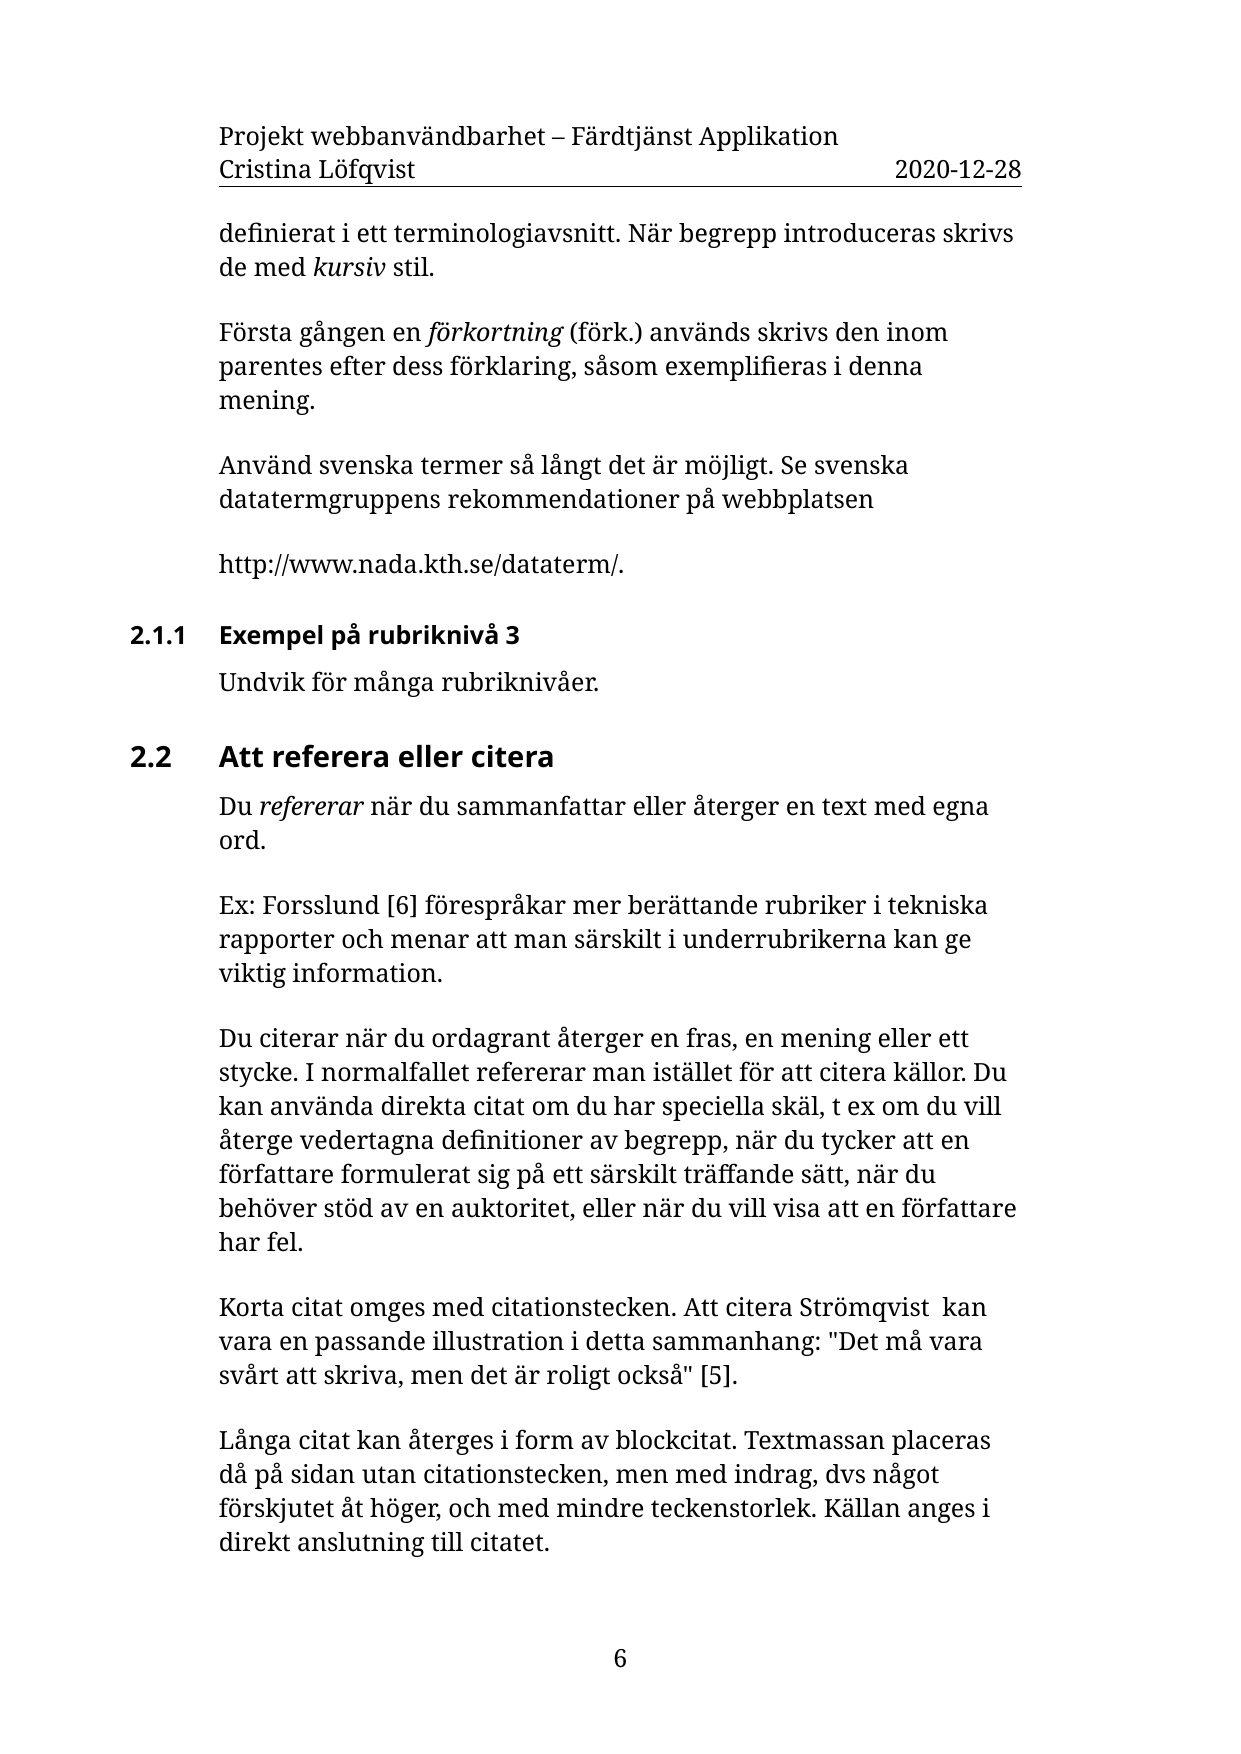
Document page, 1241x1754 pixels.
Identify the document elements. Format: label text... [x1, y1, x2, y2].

text Undvik för många rubriknivåer. [218, 665, 1022, 699]
text http://www.nada.kth.se/dataterm/. [218, 547, 1022, 581]
text Använd svenska termer så långt det är möjligt. Se svenska datatermgruppens rekommendationer på webbplatsen [218, 448, 1022, 516]
subtitle Att referera eller citera [130, 736, 1022, 776]
text Ex: Forsslund [6] förespråkar mer berättande rubriker i tekniska rapporter och menar att man särskilt i underrubrikerna kan ge viktig information. [218, 888, 1022, 990]
text Första gången en förkortning (förk.) används skrivs den inom parentes efter dess förklaring, såsom exemplifieras i denna mening. [218, 315, 1022, 417]
text Korta citat omges med citationstecken. Att citera Strömqvist kan vara en passande illustration i detta sammanhang: "Det må vara svårt att skriva, men det är roligt också" [5]. [218, 1290, 1022, 1392]
text Långa citat kan återges i form av blockcitat. Textmassan placeras då på sidan utan citationstecken, men med indrag, dvs något förskjutet åt höger, och med mindre teckenstorlek. Källan anges i direkt anslutning till citatet. [218, 1423, 1022, 1559]
subtitle Exempel på rubriknivå 3 [130, 618, 1022, 652]
text Du citerar när du ordagrant återger en fras, en mening eller ett stycke. I normalfallet refererar man istället för att citera källor. Du kan använda direkta citat om du har speciella skäl, t ex om du vill återge vedertagna definitioner av begrepp, när du tycker att en författare formulerat sig på ett särskilt träffande sätt, när du behöver stöd av en auktoritet, eller när du vill visa att en författare har fel. [218, 1021, 1022, 1259]
text Du refererar när du sammanfattar eller återger en text med egna ord. [218, 789, 1022, 857]
text definierat i ett terminologiavsnitt. När begrepp introduceras skrivs de med kursiv stil. [218, 216, 1022, 284]
